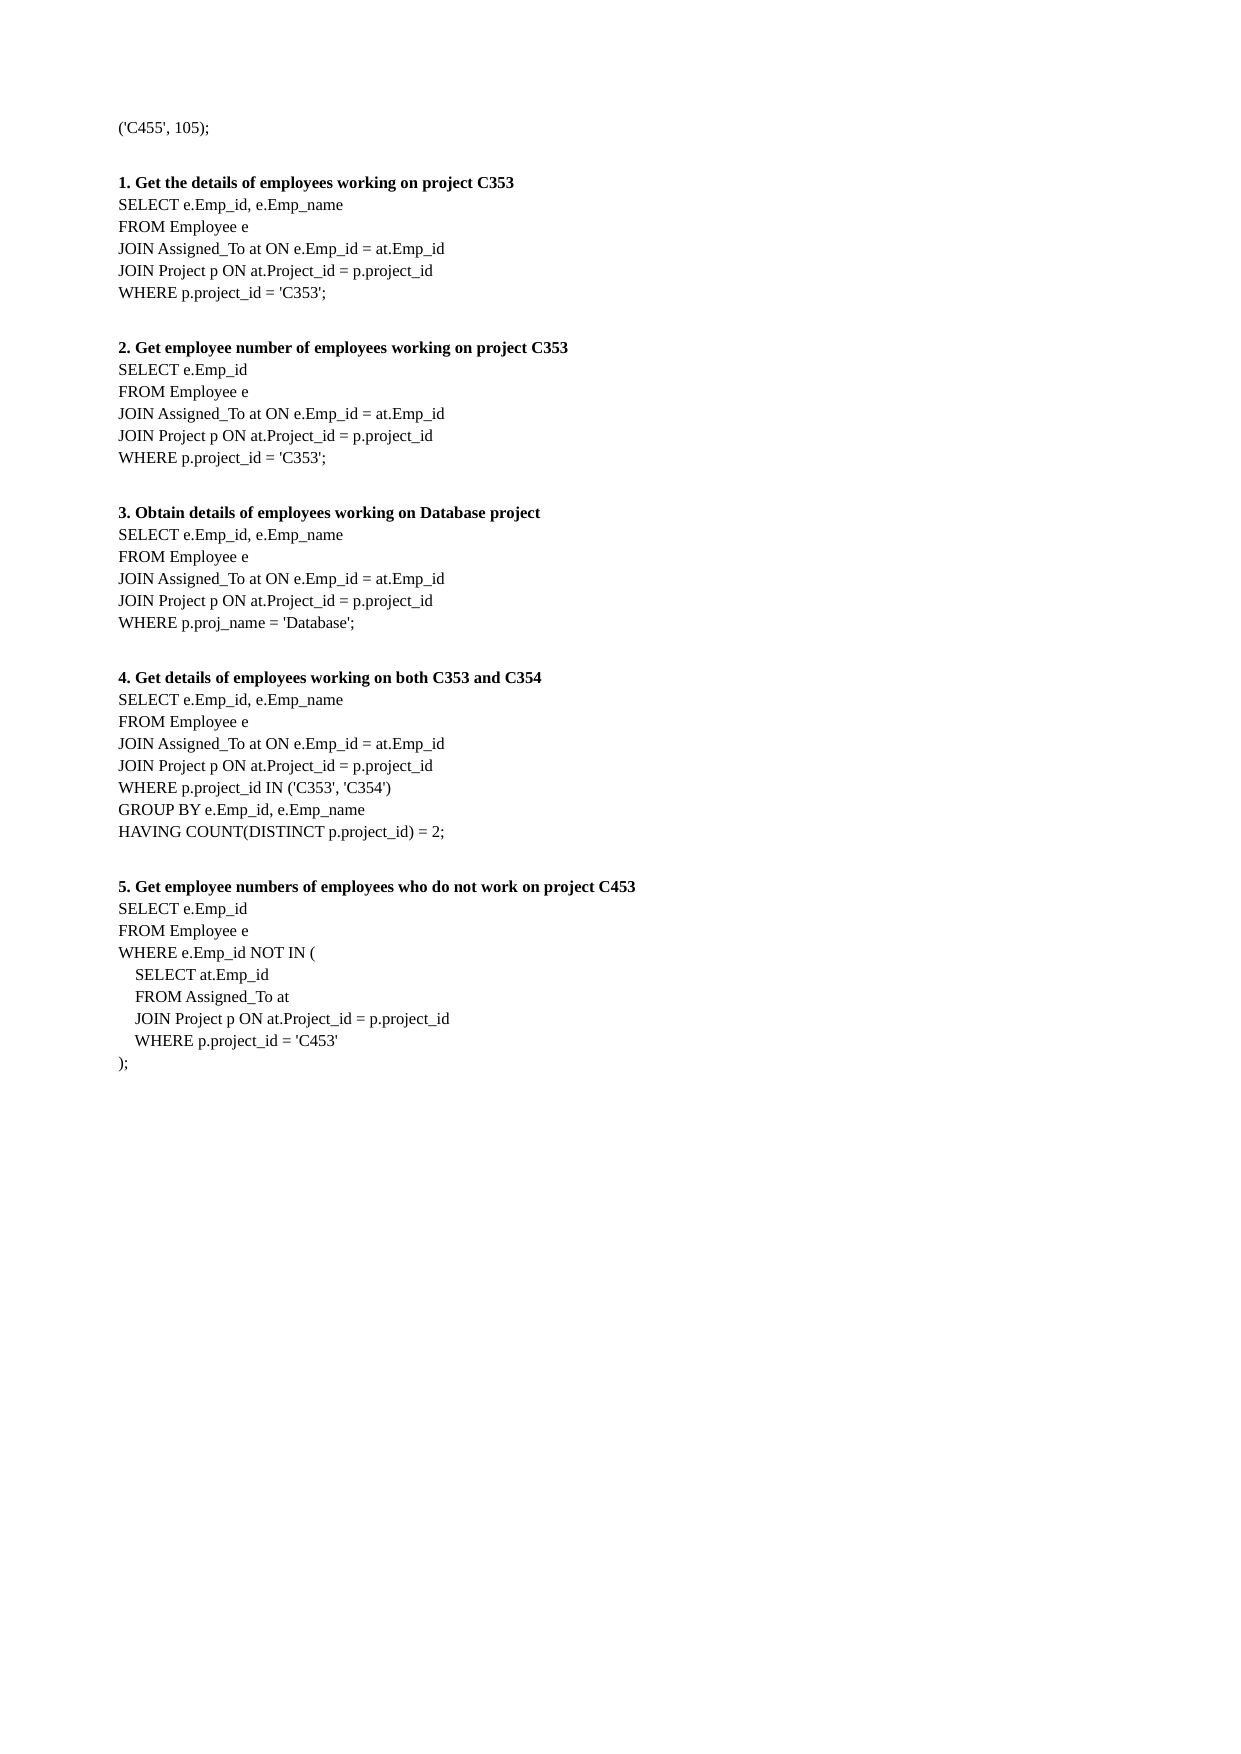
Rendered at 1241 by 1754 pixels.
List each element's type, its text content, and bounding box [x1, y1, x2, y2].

text 3. Obtain details of employees working on Database project [118, 503, 1122, 522]
text SELECT e.Emp_id, e.Emp_name [118, 690, 1122, 709]
text SELECT e.Emp_id [118, 899, 1122, 918]
text FROM Employee e [118, 217, 1122, 236]
text FROM Assigned_To at [118, 987, 1122, 1006]
text ('C455', 105); [118, 118, 1122, 137]
text 2. Get employee number of employees working on project C353 [118, 338, 1122, 357]
text JOIN Assigned_To at ON e.Emp_id = at.Emp_id [118, 239, 1122, 258]
text 4. Get details of employees working on both C353 and C354 [118, 668, 1122, 687]
text 1. Get the details of employees working on project C353 [118, 173, 1122, 192]
text JOIN Assigned_To at ON e.Emp_id = at.Emp_id [118, 569, 1122, 588]
text SELECT at.Emp_id [118, 964, 1122, 984]
text JOIN Project p ON at.Project_id = p.project_id [118, 1008, 1122, 1028]
text SELECT e.Emp_id, e.Emp_name [118, 195, 1122, 214]
text WHERE p.project_id IN ('C353', 'C354') [118, 778, 1122, 797]
text 5. Get employee numbers of employees who do not work on project C453 [118, 877, 1122, 896]
text WHERE e.Emp_id NOT IN ( [118, 943, 1122, 962]
text JOIN Project p ON at.Project_id = p.project_id [118, 426, 1122, 445]
text WHERE p.project_id = 'C353'; [118, 283, 1122, 302]
text JOIN Assigned_To at ON e.Emp_id = at.Emp_id [118, 404, 1122, 423]
text GROUP BY e.Emp_id, e.Emp_name [118, 800, 1122, 819]
text WHERE p.proj_name = 'Database'; [118, 613, 1122, 632]
text JOIN Project p ON at.Project_id = p.project_id [118, 261, 1122, 280]
text WHERE p.project_id = 'C353'; [118, 448, 1122, 467]
text FROM Employee e [118, 382, 1122, 401]
text FROM Employee e [118, 547, 1122, 566]
text SELECT e.Emp_id [118, 360, 1122, 379]
text SELECT e.Emp_id, e.Emp_name [118, 525, 1122, 544]
text FROM Employee e [118, 921, 1122, 940]
text JOIN Project p ON at.Project_id = p.project_id [118, 756, 1122, 775]
text ); [118, 1052, 1122, 1072]
text HAVING COUNT(DISTINCT p.project_id) = 2; [118, 822, 1122, 841]
text JOIN Assigned_To at ON e.Emp_id = at.Emp_id [118, 734, 1122, 753]
text JOIN Project p ON at.Project_id = p.project_id [118, 591, 1122, 610]
text FROM Employee e [118, 712, 1122, 731]
text WHERE p.project_id = 'C453' [118, 1031, 1122, 1050]
